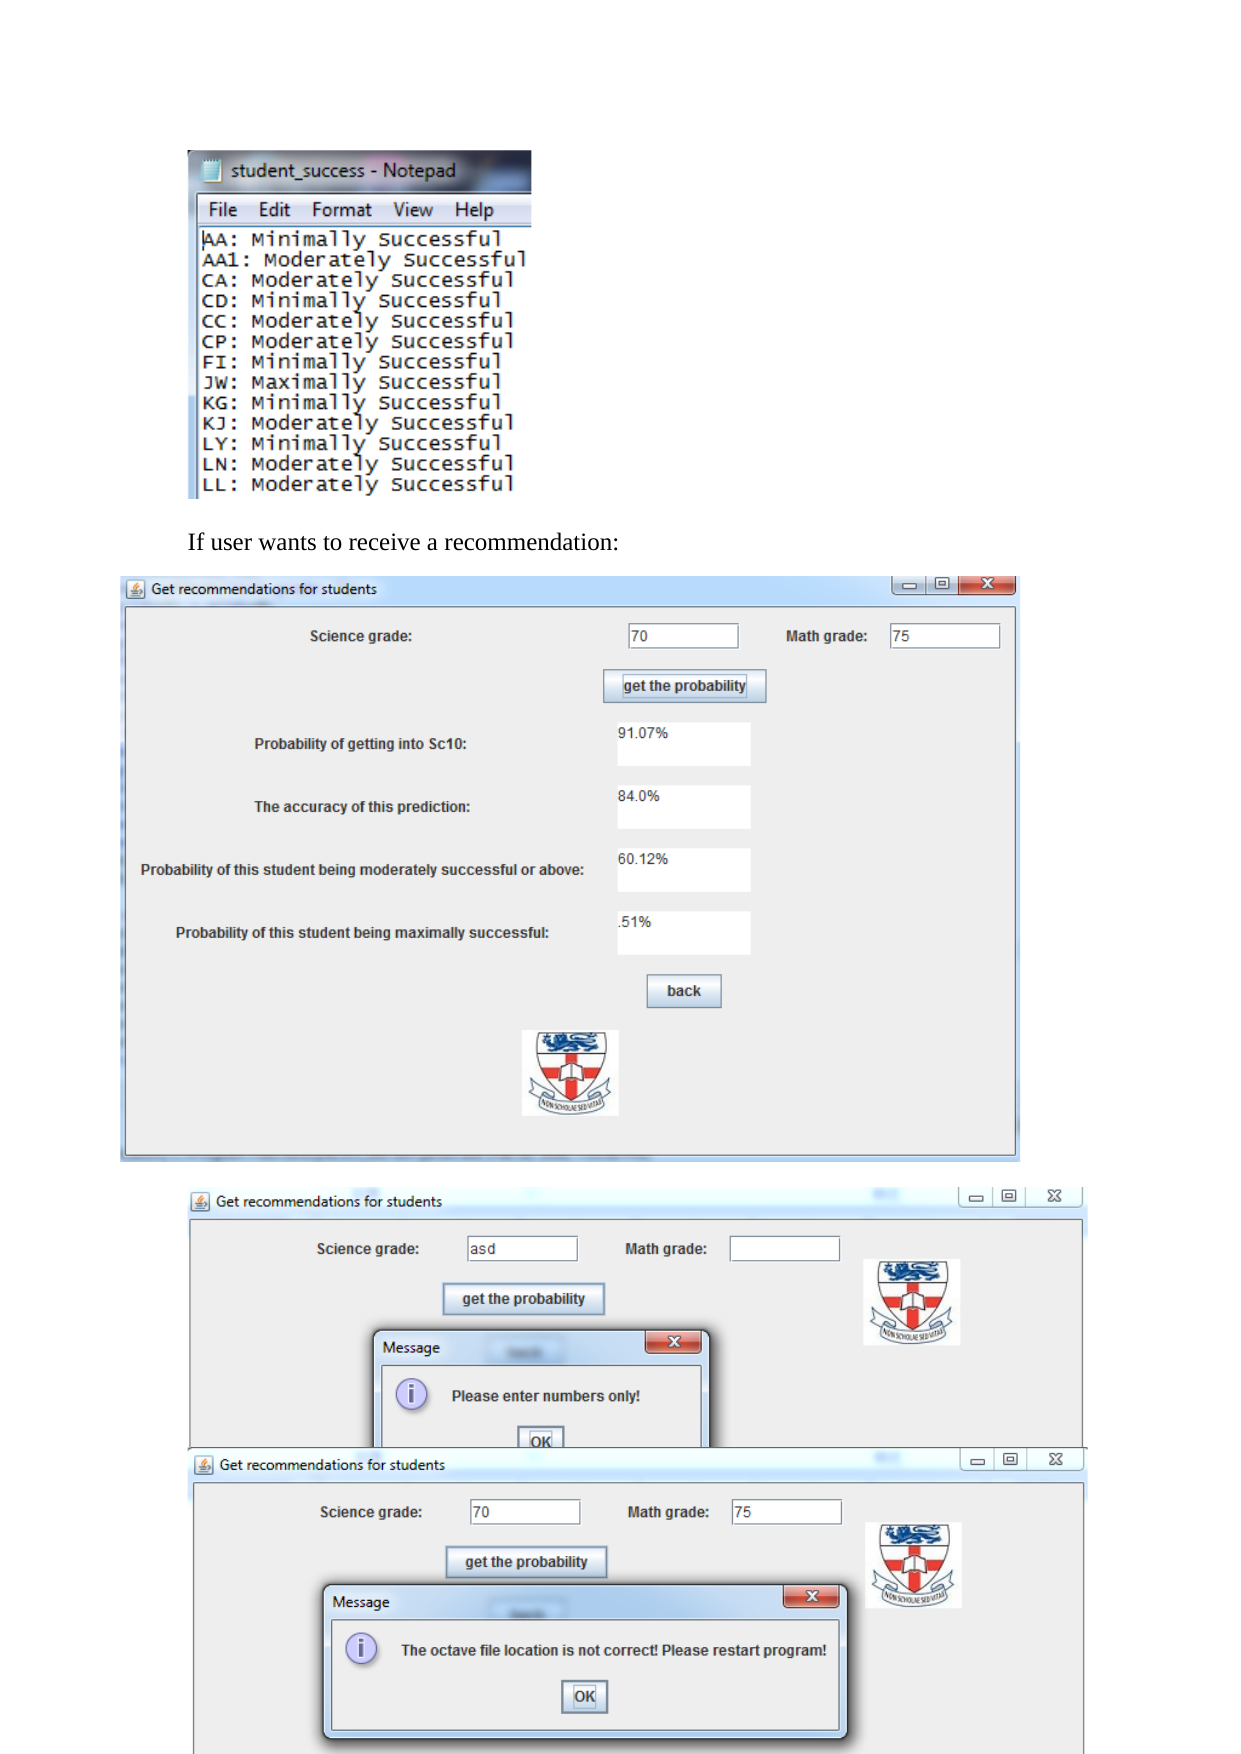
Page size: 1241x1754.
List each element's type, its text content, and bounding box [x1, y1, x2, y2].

text If user wants to receive a recommendation: [187, 527, 1090, 556]
